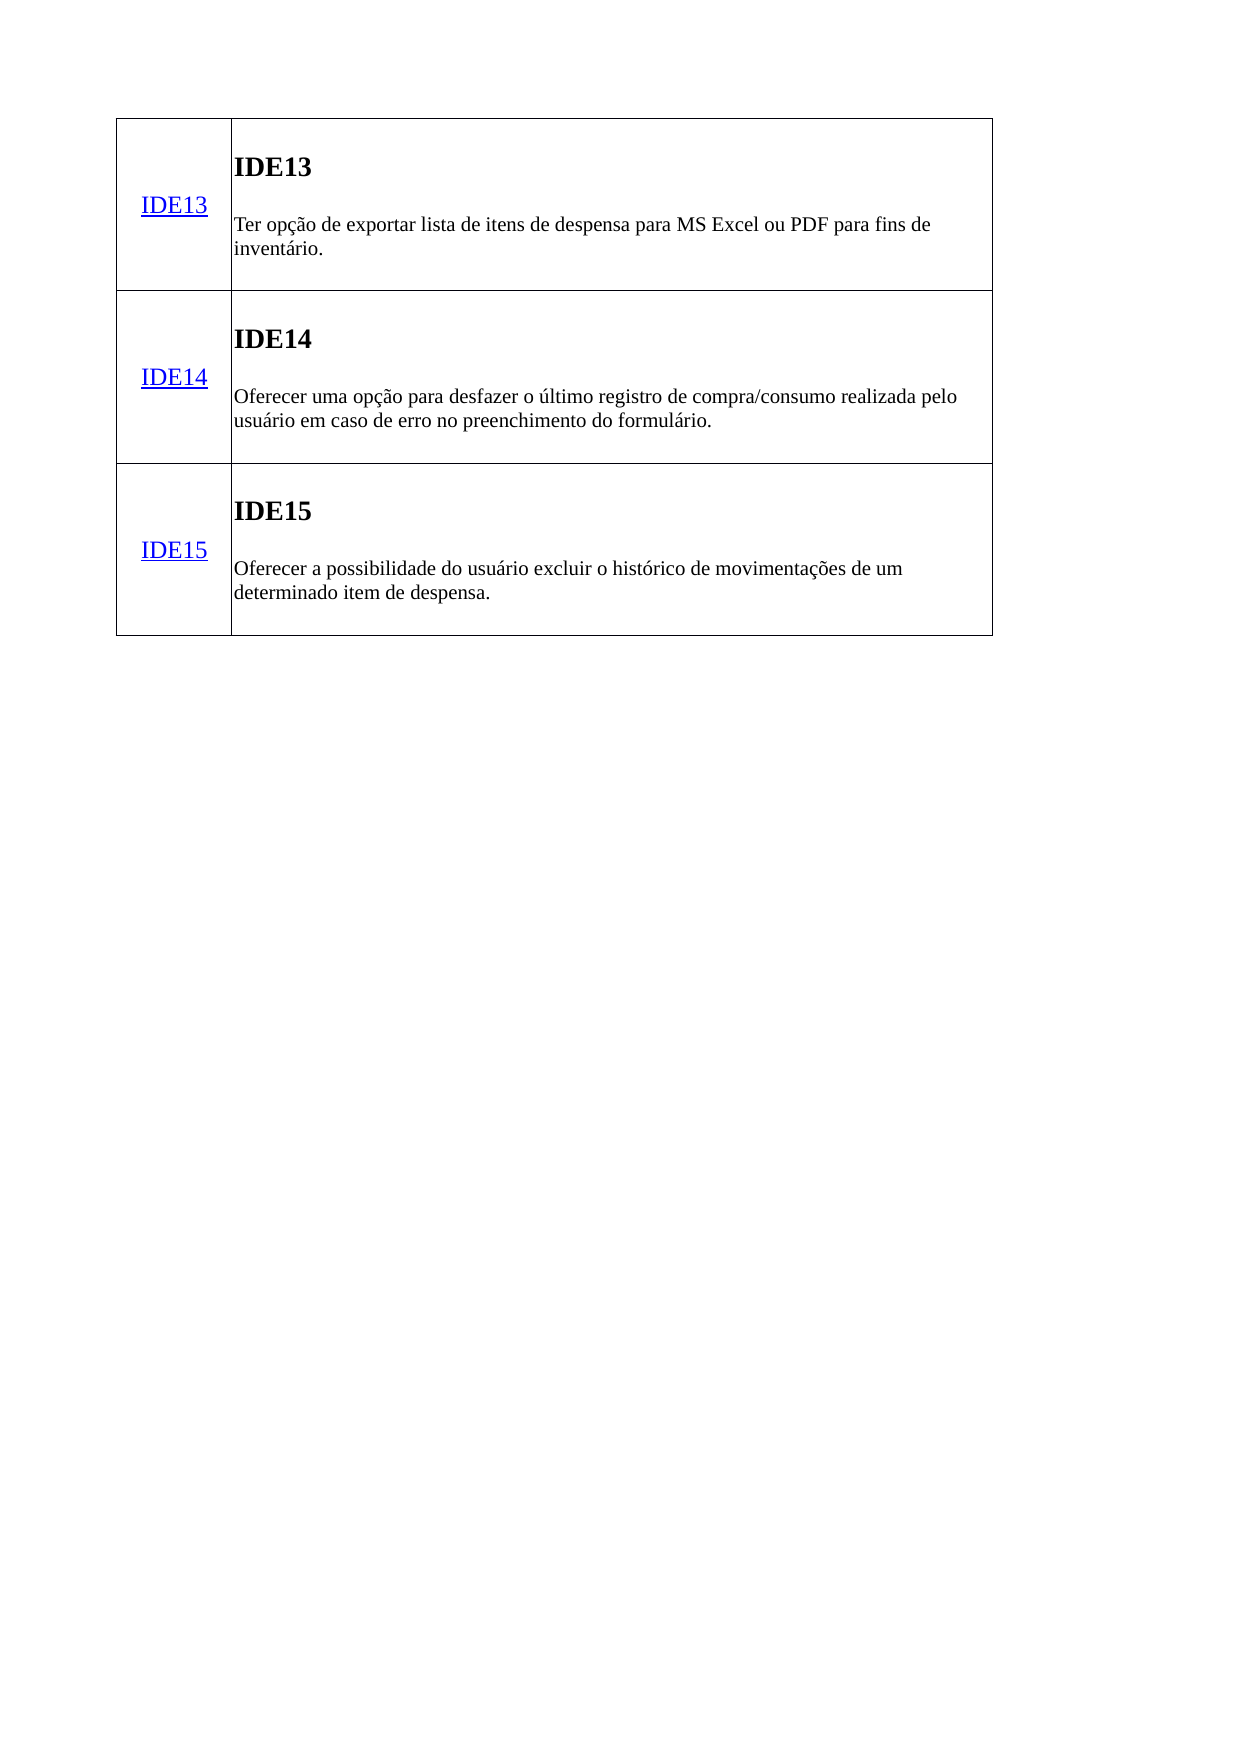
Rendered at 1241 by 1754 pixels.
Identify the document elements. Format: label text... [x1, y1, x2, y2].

table_cell IDE13 [117, 119, 231, 290]
table_cell IDE14 [117, 291, 231, 462]
table_cell IDE13 Ter opção de exportar lista de itens de despensa para MS Excel ou PDF para fins de inventário. [232, 119, 992, 290]
table_cell IDE15 [117, 464, 231, 635]
table_cell IDE15 Oferecer a possibilidade do usuário excluir o histórico de movimentações de um determinado item de despensa. [232, 464, 992, 635]
table_cell IDE14 Oferecer uma opção para desfazer o último registro de compra/consumo realizada pelo usuário em caso de erro no preenchimento do formulário. [232, 291, 992, 462]
